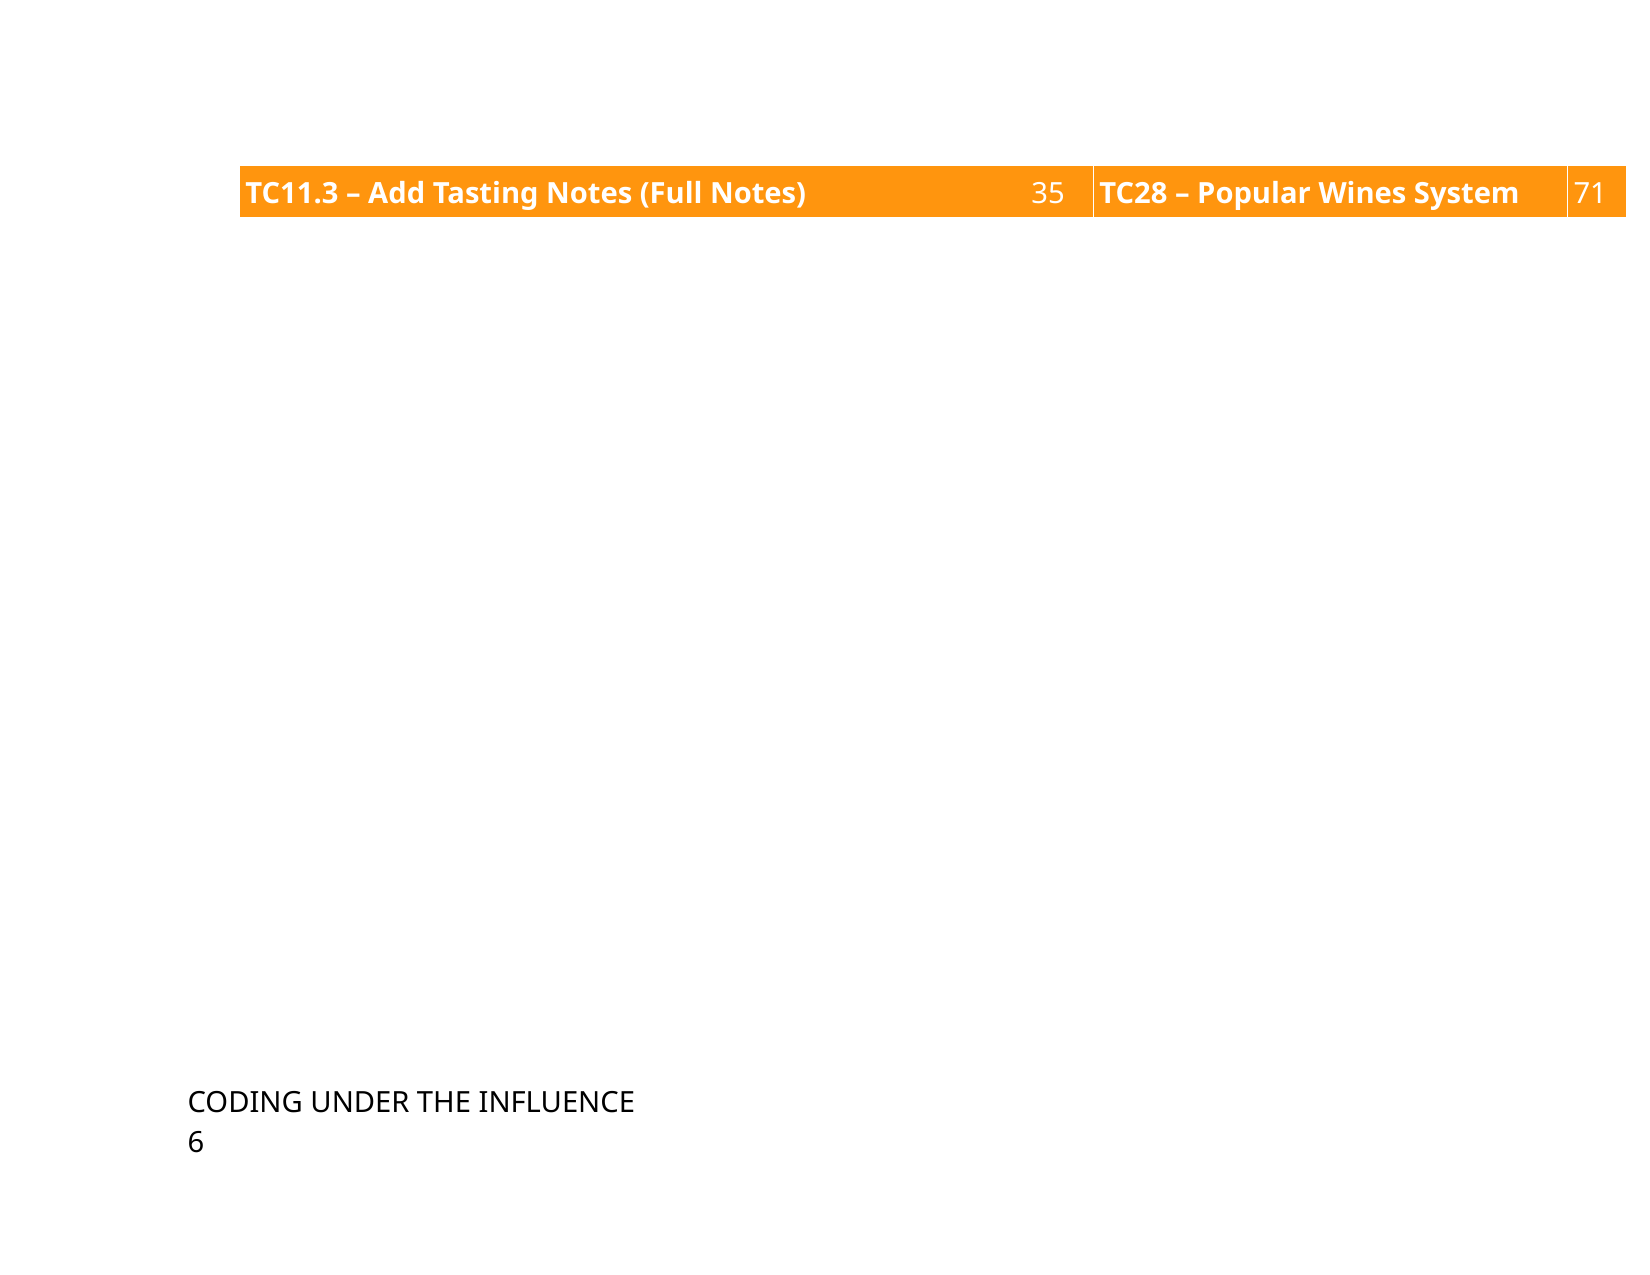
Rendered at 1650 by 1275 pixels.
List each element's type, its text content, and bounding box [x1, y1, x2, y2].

table_cell TC12 – Display Tagging Info [240, 217, 1026, 308]
table_cell TC11.3 – Add Tasting Notes (Full Notes) [240, 166, 1026, 217]
table_cell TC29 – Internet Connection Drop [1094, 217, 1567, 308]
table_cell 73 [1568, 217, 1626, 308]
table_cell 37 [1026, 217, 1093, 308]
table_cell 35 [1026, 166, 1093, 217]
table_cell 71 [1568, 166, 1626, 217]
table_cell TC28 – Popular Wines System [1094, 166, 1567, 217]
table_cell TC27 – BAC Toast on Wine Intake [1094, 75, 1567, 166]
table_cell 33 [1026, 75, 1093, 166]
table_cell TC11.2 – Add Tasting Notes (Preloaded) [240, 75, 1026, 166]
table_cell 69 [1568, 75, 1626, 166]
